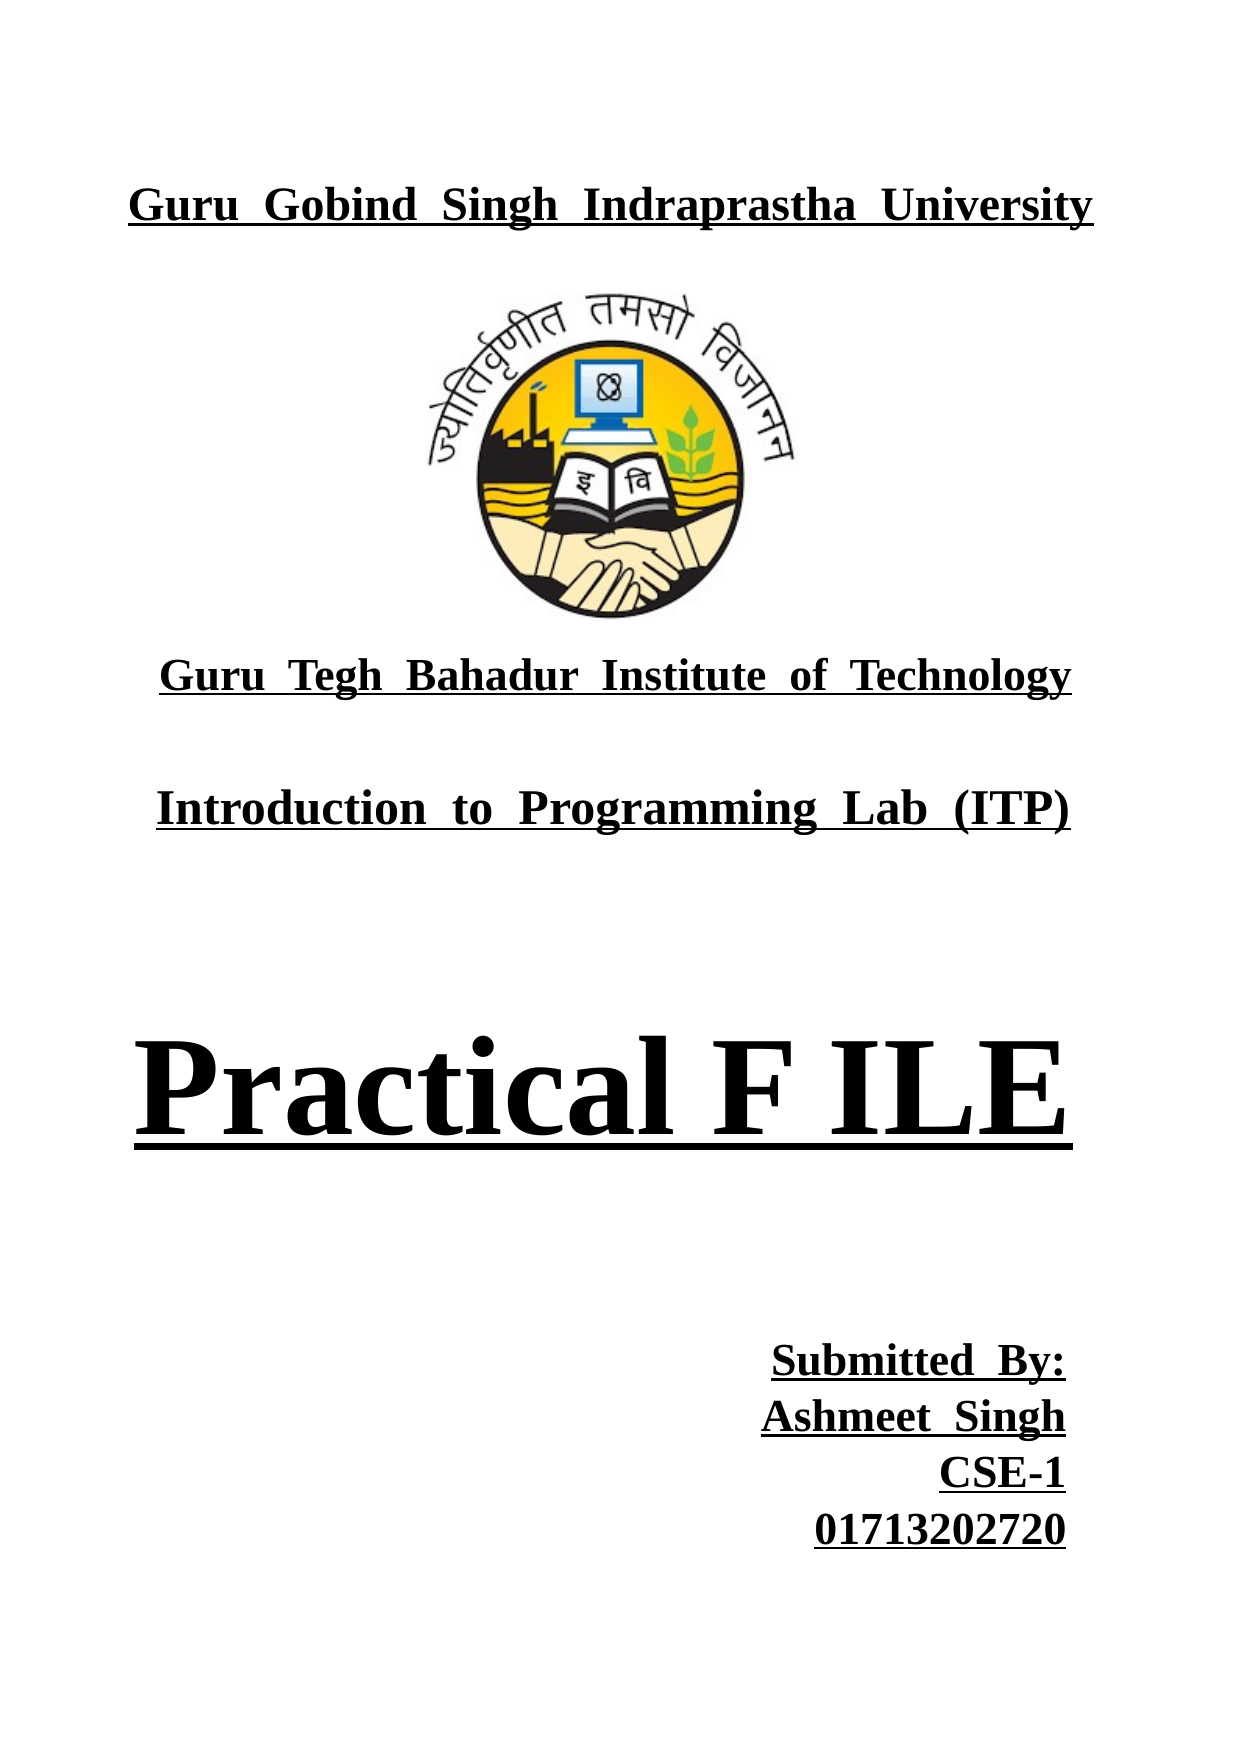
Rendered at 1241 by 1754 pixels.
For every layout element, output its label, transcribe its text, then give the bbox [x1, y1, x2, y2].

text Guru Tegh Bahadur Institute of Technology [159, 647, 1122, 700]
text Submitted By: [118, 1333, 1089, 1385]
text Guru Gobind Singh Indraprastha University [127, 176, 1122, 231]
text Introduction to Programming Lab (ITP) [156, 778, 1122, 835]
text Ashmeet Singh [118, 1389, 1089, 1442]
text CSE-1 [118, 1445, 1089, 1498]
text 01713202720 [118, 1501, 1089, 1554]
text Practical F ILE [134, 1002, 1122, 1165]
